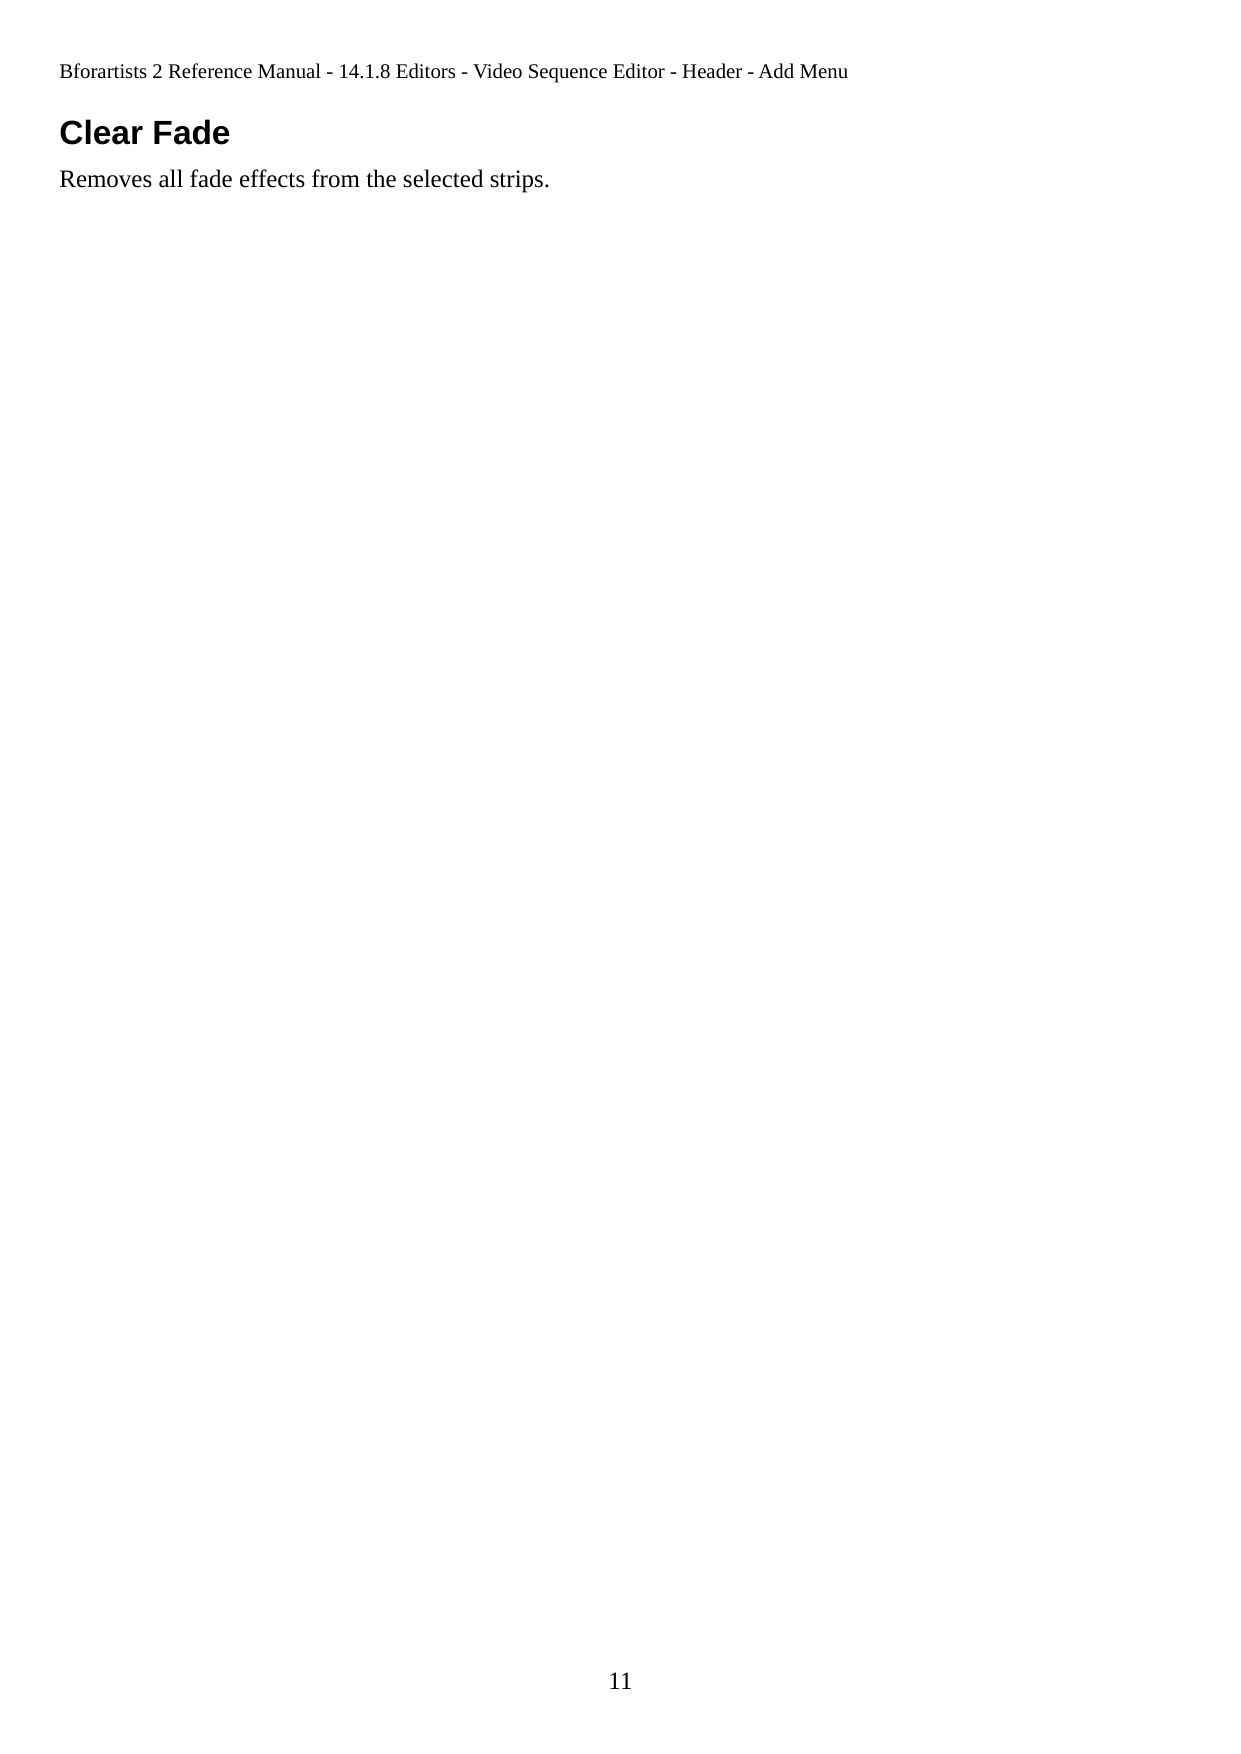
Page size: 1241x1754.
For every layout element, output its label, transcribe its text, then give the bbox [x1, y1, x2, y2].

text Removes all fade effects from the selected strips. [59, 164, 1181, 192]
subtitle Clear Fade [59, 113, 1181, 151]
